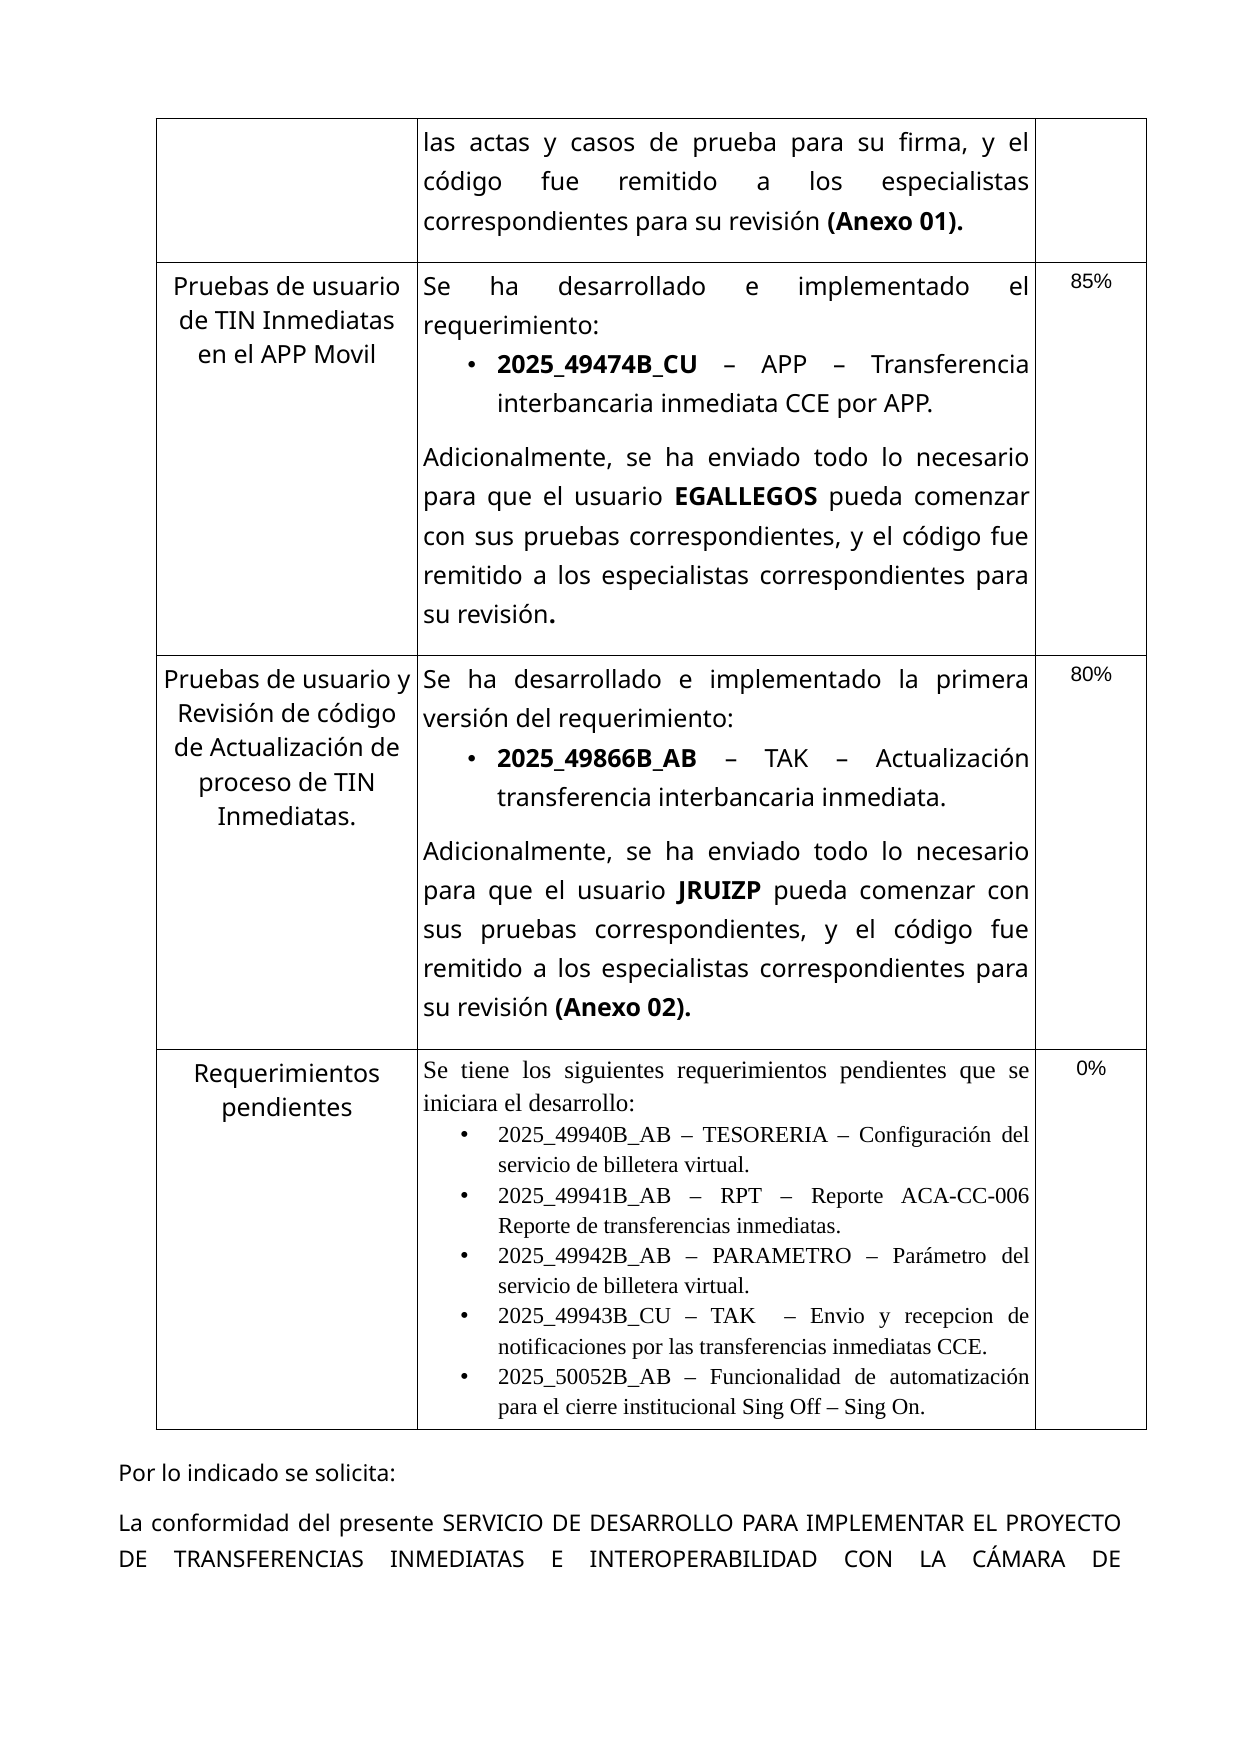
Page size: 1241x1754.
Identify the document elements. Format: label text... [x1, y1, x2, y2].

table_cell Pruebas de usuario y Revisión de código de Actualización de proceso de TIN Inmediatas. [157, 656, 417, 1048]
table_cell las actas y casos de prueba para su firma, y el código fue remitido a los especialistas correspondientes para su revisión (Anexo 01). [418, 119, 1035, 262]
table_cell Se ha desarrollado e implementado el requerimiento: 2025_49474B_CU – APP – Transferencia interbancaria inmediata CCE por APP. Adicionalmente, se ha enviado todo lo necesario para que el usuario EGALLEGOS pueda comenzar con sus pruebas correspondientes, y el código fue remitido a los especialistas correspondientes para su revisión. [418, 263, 1035, 655]
table_cell Se tiene los siguientes requerimientos pendientes que se iniciara el desarrollo: 2025_49940B_AB – TESORERIA – Configuración del servicio de billetera virtual. 2025_49941B_AB – RPT – Reporte ACA-CC-006 Reporte de transferencias inmediatas. 2025_49942B_AB – PARAMETRO – Parámetro del servicio de billetera virtual. 2025_49943B_CU – TAK – Envio y recepcion de notificaciones por las transferencias inmediatas CCE. 2025_50052B_AB – Funcionalidad de automatización para el cierre institucional Sing Off – Sing On. [418, 1050, 1035, 1429]
table_cell Se ha desarrollado e implementado la primera versión del requerimiento: 2025_49866B_AB – TAK – Actualización transferencia interbancaria inmediata. Adicionalmente, se ha enviado todo lo necesario para que el usuario JRUIZP pueda comenzar con sus pruebas correspondientes, y el código fue remitido a los especialistas correspondientes para su revisión (Anexo 02). [418, 656, 1035, 1048]
table_cell 80% [1036, 656, 1146, 1048]
table_cell Requerimientos pendientes [157, 1050, 417, 1429]
table_cell 0% [1036, 1050, 1146, 1429]
text Por lo indicado se solicita: [118, 1457, 1122, 1488]
table_cell Pruebas de usuario de TIN Inmediatas en el APP Movil [157, 263, 417, 655]
table_cell [157, 119, 417, 262]
table_cell [1036, 119, 1146, 262]
table_cell 85% [1036, 263, 1146, 655]
text La conformidad del presente SERVICIO DE DESARROLLO PARA IMPLEMENTAR EL PROYECTO DE TRANSFERENCIAS INMEDIATAS E INTEROPERABILIDAD CON LA CÁMARA DE [118, 1507, 1122, 1574]
